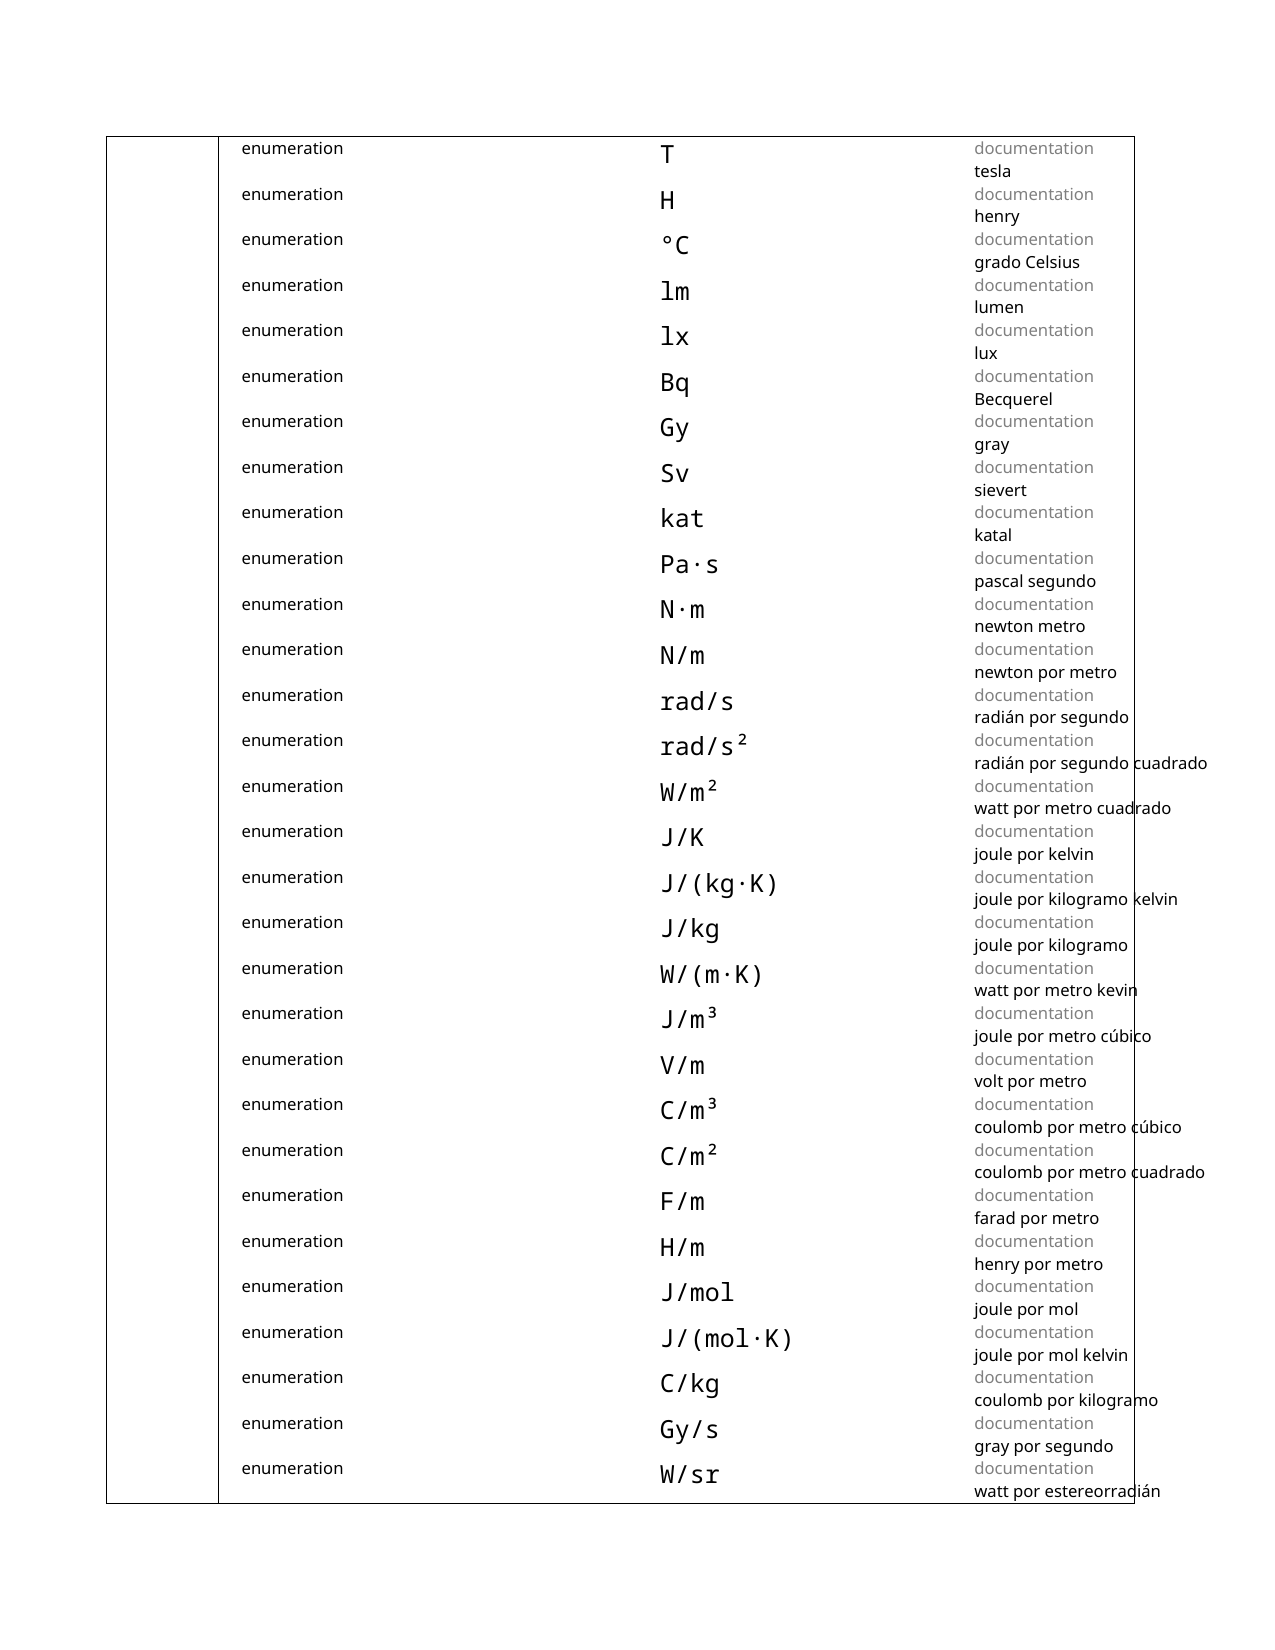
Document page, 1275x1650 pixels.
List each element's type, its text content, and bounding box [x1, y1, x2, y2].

table_cell enumeration [230, 820, 648, 865]
table_cell newton metro [963, 615, 1134, 637]
table_cell enumeration [230, 638, 648, 683]
table_cell C/kg [648, 1366, 952, 1411]
table_cell enumeration [230, 1411, 648, 1457]
table_header documentation [963, 956, 1134, 979]
table_cell lm [648, 274, 952, 319]
table_cell rad/s [648, 683, 952, 729]
table_cell enumeration [230, 456, 648, 501]
table_cell W/sr [648, 1457, 952, 1502]
table_cell coulomb por kilogramo [963, 1389, 1134, 1411]
table_header documentation [963, 592, 1134, 615]
table_cell radián por segundo [963, 706, 1134, 728]
table_header documentation [963, 865, 1134, 888]
table_cell enumeration [230, 1229, 648, 1275]
table_cell enumeration [230, 137, 648, 182]
table_cell enumeration [230, 183, 648, 228]
table_header documentation [963, 1411, 1134, 1434]
table_cell pascal segundo [963, 569, 1134, 592]
table_cell lx [648, 319, 952, 364]
table_header documentation [963, 1047, 1134, 1070]
table_cell joule por mol [963, 1298, 1134, 1320]
table_cell [952, 410, 1134, 456]
table_cell [952, 1320, 963, 1366]
table_cell grado Celsius [963, 251, 1134, 273]
table_header documentation [963, 365, 1134, 387]
table_cell joule por kilogramo [963, 934, 1134, 956]
table_header documentation [963, 1275, 1134, 1298]
table_cell farad por metro [963, 1207, 1134, 1229]
table_cell enumeration [230, 911, 648, 956]
table_cell C/m³ [648, 1093, 952, 1138]
table_header documentation [963, 501, 1134, 524]
table_cell enumeration [230, 410, 648, 456]
table_cell [952, 592, 1134, 638]
table_cell enumeration [230, 1184, 648, 1229]
table_cell kat [648, 501, 952, 547]
table_cell [952, 547, 963, 592]
table_cell lux [963, 342, 1134, 364]
table_cell enumeration [230, 547, 648, 592]
table_cell T [648, 137, 952, 182]
table_header documentation [963, 1320, 1134, 1343]
table_cell F/m [648, 1184, 952, 1229]
table_cell C/m² [648, 1138, 952, 1184]
table_cell J/mol [648, 1275, 952, 1320]
table_header documentation [963, 1229, 1134, 1252]
table_cell enumeration [230, 501, 648, 547]
table_cell katal [963, 524, 1134, 546]
table_cell watt por metro kevin [963, 979, 1134, 1002]
table_cell henry por metro [963, 1252, 1134, 1275]
table_header documentation [963, 1138, 1134, 1161]
table_cell [952, 1184, 963, 1229]
table_header documentation [963, 1002, 1134, 1024]
table_cell [219, 137, 1134, 1502]
table_cell joule por mol kelvin [963, 1343, 1134, 1366]
table_cell [952, 638, 963, 683]
table_cell enumeration [230, 683, 648, 729]
table_cell enumeration [230, 319, 648, 364]
table_header documentation [963, 774, 1134, 797]
table_cell coulomb por metro cúbico [963, 1116, 1134, 1138]
table_header documentation [963, 638, 1134, 660]
table_cell joule por kelvin [963, 843, 1134, 865]
table_cell watt por metro cuadrado [963, 797, 1134, 819]
table_cell watt por estereorradián [963, 1480, 1134, 1502]
table_cell rad/s² [648, 729, 952, 774]
table_cell J/kg [648, 911, 952, 956]
table_cell Sv [648, 456, 952, 501]
table_cell [952, 1457, 963, 1502]
table_cell enumeration [230, 729, 648, 774]
table_cell [107, 137, 218, 1502]
table_cell enumeration [230, 865, 648, 911]
table_cell volt por metro [963, 1070, 1134, 1093]
table_cell Bq [648, 365, 952, 410]
table_cell [952, 228, 963, 273]
table_cell enumeration [230, 1138, 648, 1184]
table_header documentation [963, 137, 1134, 159]
table_cell [952, 865, 963, 911]
table_cell V/m [648, 1047, 952, 1093]
table_cell W/m² [648, 774, 952, 820]
table_header documentation [963, 319, 1134, 342]
table_cell enumeration [230, 365, 648, 410]
table_cell H/m [648, 1229, 952, 1275]
table_cell joule por kilogramo kelvin [963, 888, 1134, 911]
table_cell [952, 1047, 963, 1093]
table_cell [952, 137, 1134, 182]
table_cell enumeration [230, 274, 648, 319]
table_cell enumeration [230, 774, 648, 820]
table_cell [952, 1411, 963, 1457]
table_cell Gy [648, 410, 952, 456]
table_cell [952, 319, 963, 364]
table_cell [952, 774, 1134, 820]
table_cell [952, 820, 1134, 865]
table_header documentation [963, 183, 1134, 205]
table_cell [952, 1366, 963, 1411]
table_cell [952, 1229, 963, 1275]
table_header documentation [963, 911, 1134, 933]
table_cell °C [648, 228, 952, 273]
table_cell [952, 911, 1134, 956]
table_cell N/m [648, 638, 952, 683]
table_cell [952, 274, 963, 319]
table_cell [952, 956, 963, 1002]
table_header documentation [963, 228, 1134, 251]
table_cell henry [963, 205, 1134, 228]
table_cell enumeration [230, 228, 648, 273]
table_cell tesla [963, 160, 1134, 182]
table_cell newton por metro [963, 660, 1134, 683]
table_cell [952, 1275, 963, 1320]
table_cell gray por segundo [963, 1434, 1134, 1457]
table_header documentation [963, 1093, 1134, 1116]
table_cell [952, 1138, 963, 1184]
table_cell [952, 1093, 963, 1138]
table_cell J/K [648, 820, 952, 865]
table_cell radián por segundo cuadrado [963, 751, 1134, 774]
table_cell enumeration [230, 1093, 648, 1138]
table_cell gray [963, 433, 1134, 455]
table_cell H [648, 183, 952, 228]
table_cell enumeration [230, 1002, 648, 1047]
table_cell enumeration [230, 1320, 648, 1366]
table_cell N·m [648, 592, 952, 638]
table_cell [952, 456, 963, 501]
table_cell lumen [963, 296, 1134, 319]
table_cell [952, 183, 963, 228]
table_cell J/(kg·K) [648, 865, 952, 911]
table_cell enumeration [230, 592, 648, 638]
table_cell Pa·s [648, 547, 952, 592]
table_header documentation [963, 1184, 1134, 1207]
table_cell [952, 365, 963, 410]
table_header documentation [963, 1457, 1134, 1480]
table_header documentation [963, 729, 1134, 751]
table_cell enumeration [230, 1457, 648, 1502]
table_cell W/(m·K) [648, 956, 952, 1002]
table_cell J/(mol·K) [648, 1320, 952, 1366]
table_cell J/m³ [648, 1002, 952, 1047]
table_cell coulomb por metro cuadrado [963, 1161, 1134, 1184]
table_cell enumeration [230, 956, 648, 1002]
table_header documentation [963, 683, 1134, 706]
table_cell [952, 501, 1134, 547]
table_header documentation [963, 1366, 1134, 1389]
table_cell [952, 1002, 1134, 1047]
table_cell enumeration [230, 1275, 648, 1320]
table_header documentation [963, 820, 1134, 842]
table_header documentation [963, 274, 1134, 296]
table_cell Gy/s [648, 1411, 952, 1457]
table_header documentation [963, 456, 1134, 478]
table_cell sievert [963, 478, 1134, 501]
table_cell [952, 683, 1134, 729]
table_cell Becquerel [963, 387, 1134, 410]
table_cell enumeration [230, 1366, 648, 1411]
table_cell [952, 729, 963, 774]
table_cell enumeration [230, 1047, 648, 1093]
table_cell joule por metro cúbico [963, 1025, 1134, 1047]
table_header documentation [963, 547, 1134, 569]
table_header documentation [963, 410, 1134, 433]
